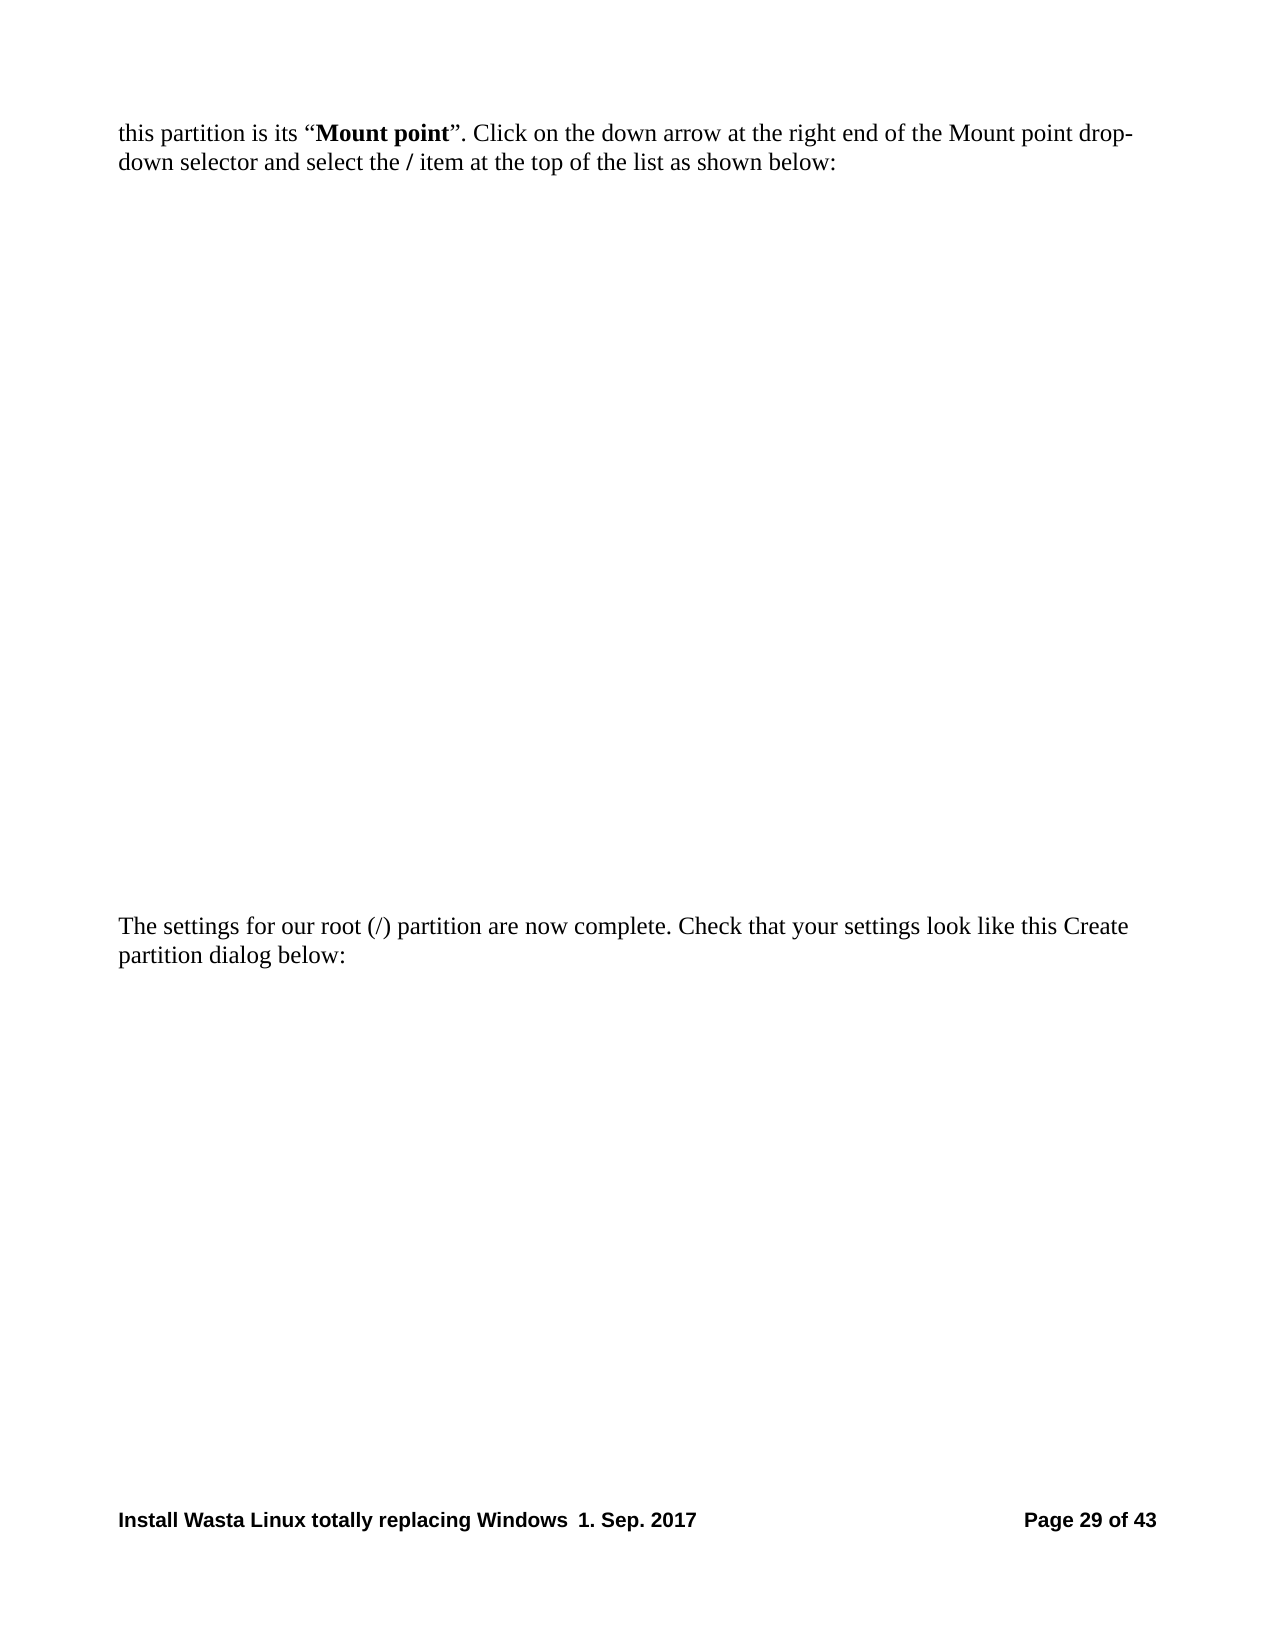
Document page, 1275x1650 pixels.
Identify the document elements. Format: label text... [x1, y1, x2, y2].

text this partition is its “Mount point”. Click on the down arrow at the right end of the Mount point drop-down selector and select the / item at the top of the list as shown below: [118, 118, 1157, 176]
text The settings for our root (/) partition are now complete. Check that your settings look like this Create partition dialog below: [118, 911, 1157, 969]
